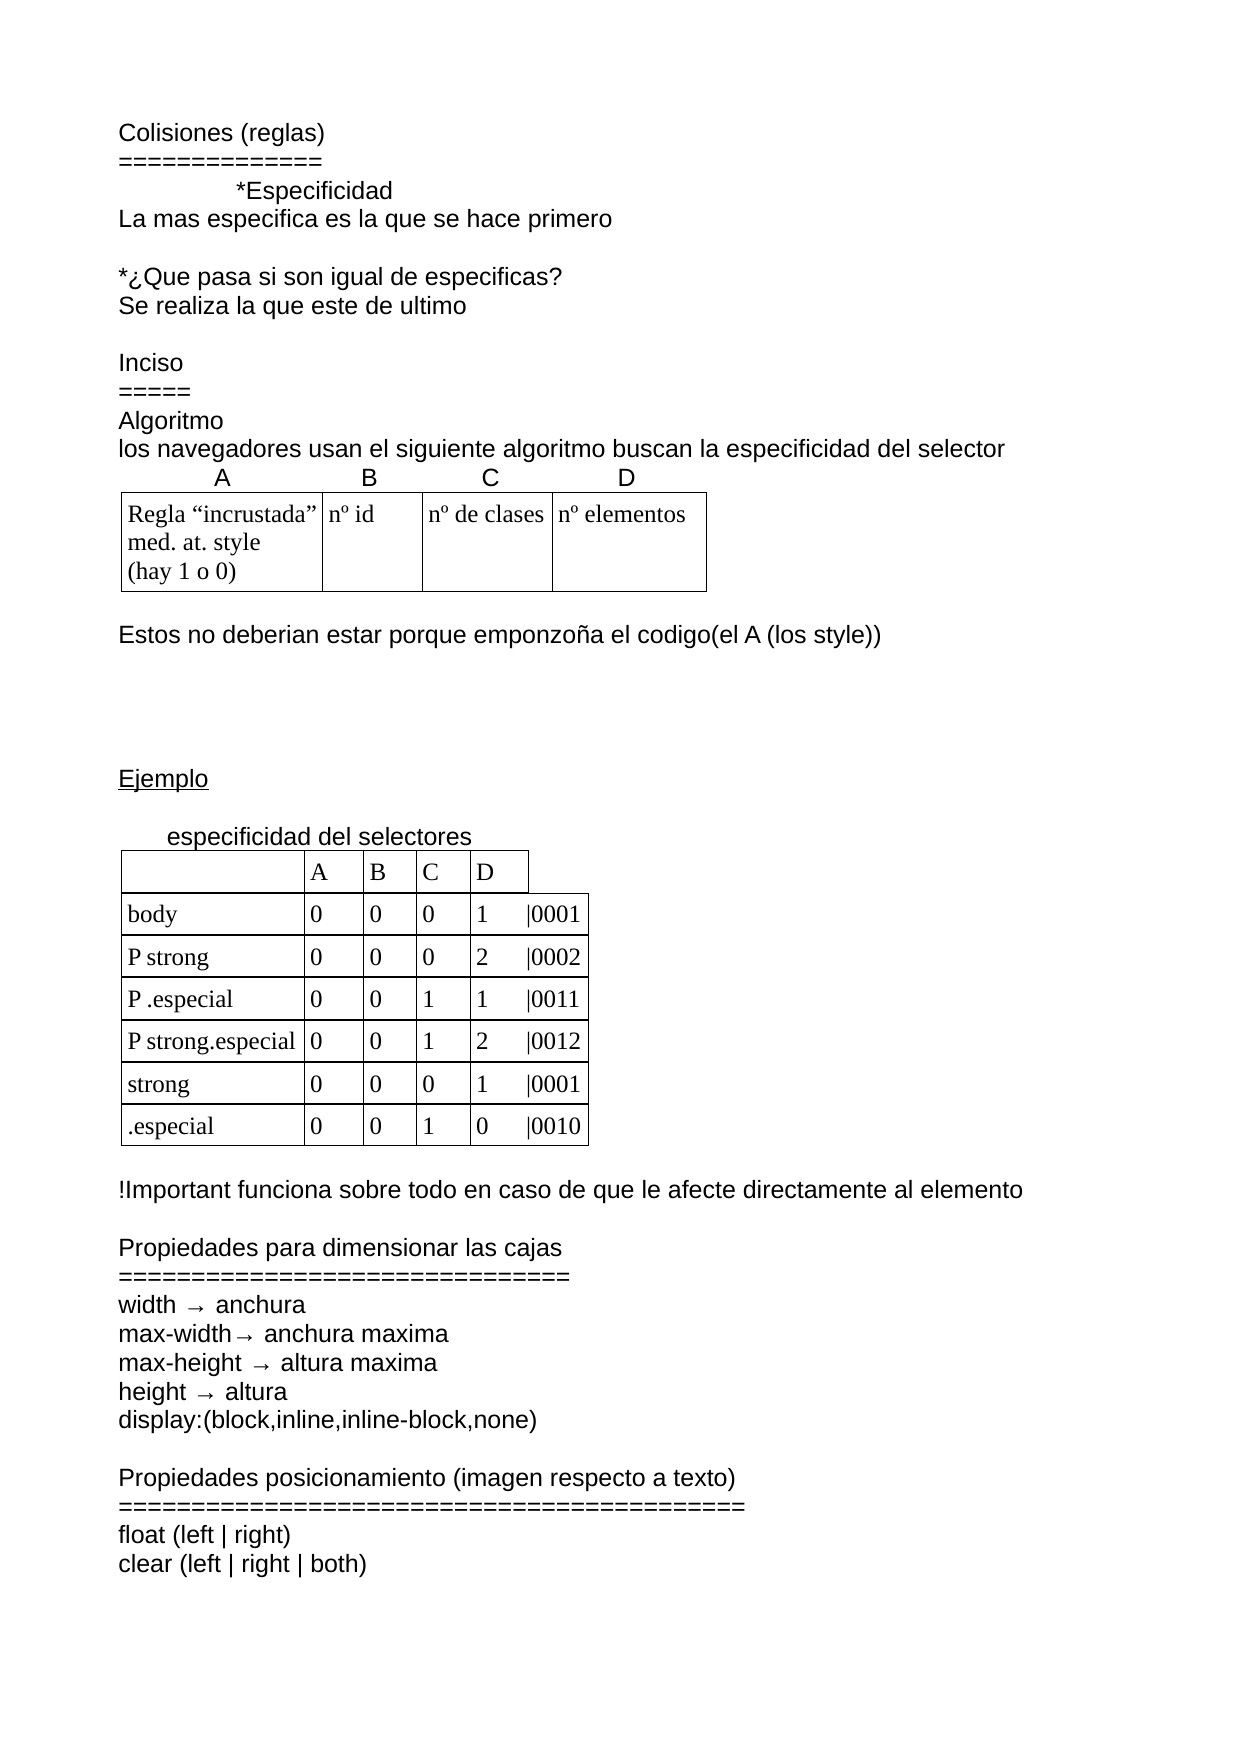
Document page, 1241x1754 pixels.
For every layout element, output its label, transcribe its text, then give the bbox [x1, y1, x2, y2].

table_header 1 [417, 1021, 470, 1061]
text =========================================== [118, 1491, 1122, 1520]
table_header [122, 851, 304, 892]
table_header 0 [305, 1063, 363, 1103]
text ===== [118, 377, 1122, 406]
text Algoritmo [118, 406, 1122, 434]
table_header .especial [122, 1105, 304, 1145]
text *¿Que pasa si son igual de especificas? [118, 262, 1122, 291]
text !Important funciona sobre todo en caso de que le afecte directamente al elemento [118, 1175, 1122, 1204]
table_header strong [122, 1063, 304, 1103]
table_header 0 [305, 1021, 363, 1061]
table_header 0 [417, 936, 470, 976]
table_header 0 [364, 978, 416, 1018]
table_header 0 [364, 1021, 416, 1061]
text los navegadores usan el siguiente algoritmo buscan la especificidad del selector [118, 434, 1122, 463]
table_header 0 [305, 936, 363, 976]
table_header nº id [323, 493, 422, 591]
text especificidad del selectores [118, 822, 1122, 850]
table_header 1 |0001 [471, 1063, 588, 1103]
table_header 0 |0010 [471, 1105, 588, 1145]
table_header 0 [364, 1105, 416, 1145]
text float (left | right) [118, 1520, 1122, 1549]
text A B C D [118, 463, 1122, 492]
text ============== [118, 147, 1122, 176]
text height → altura [118, 1376, 1122, 1405]
table_header 0 [364, 936, 416, 976]
text Estos no deberian estar porque emponzoña el codigo(el A (los style)) [118, 620, 1122, 649]
table_header 0 [417, 1063, 470, 1103]
text Propiedades para dimensionar las cajas [118, 1233, 1122, 1261]
table_header P .especial [122, 978, 304, 1018]
text *Especificidad [118, 176, 1122, 204]
text Colisiones (reglas) [118, 118, 1122, 147]
table_header 1 |0001 [471, 894, 588, 934]
table_header A [305, 851, 363, 892]
text Ejemplo [118, 764, 1122, 793]
table_header D [471, 851, 528, 892]
text Propiedades posicionamiento (imagen respecto a texto) [118, 1463, 1122, 1491]
text clear (left | right | both) [118, 1549, 1122, 1578]
table_header P strong [122, 936, 304, 976]
table_header Regla “incrustada” med. at. style (hay 1 o 0) [122, 493, 322, 591]
text width → anchura [118, 1290, 1122, 1319]
table_header 2 |0002 [471, 936, 588, 976]
table_header 0 [305, 978, 363, 1018]
table_header body [122, 894, 304, 934]
table_header nº de clases [423, 493, 552, 591]
text Inciso [118, 348, 1122, 377]
text Se realiza la que este de ultimo [118, 291, 1122, 319]
table_header C [417, 851, 470, 892]
table_header 0 [364, 1063, 416, 1103]
table_header 0 [305, 894, 363, 934]
text max-width→ anchura maxima [118, 1319, 1122, 1348]
text max-height → altura maxima [118, 1348, 1122, 1376]
table_header 0 [417, 894, 470, 934]
text =============================== [118, 1261, 1122, 1290]
table_header 1 |0011 [471, 978, 588, 1018]
table_header 0 [305, 1105, 363, 1145]
table_header 0 [364, 894, 416, 934]
text La mas especifica es la que se hace primero [118, 204, 1122, 233]
table_header P strong.especial [122, 1021, 304, 1061]
table_header nº elementos [553, 493, 706, 591]
table_header 1 [417, 1105, 470, 1145]
table_header 1 [417, 978, 470, 1018]
text display:(block,inline,inline-block,none) [118, 1405, 1122, 1434]
table_header 2 |0012 [471, 1021, 588, 1061]
table_header B [364, 851, 416, 892]
